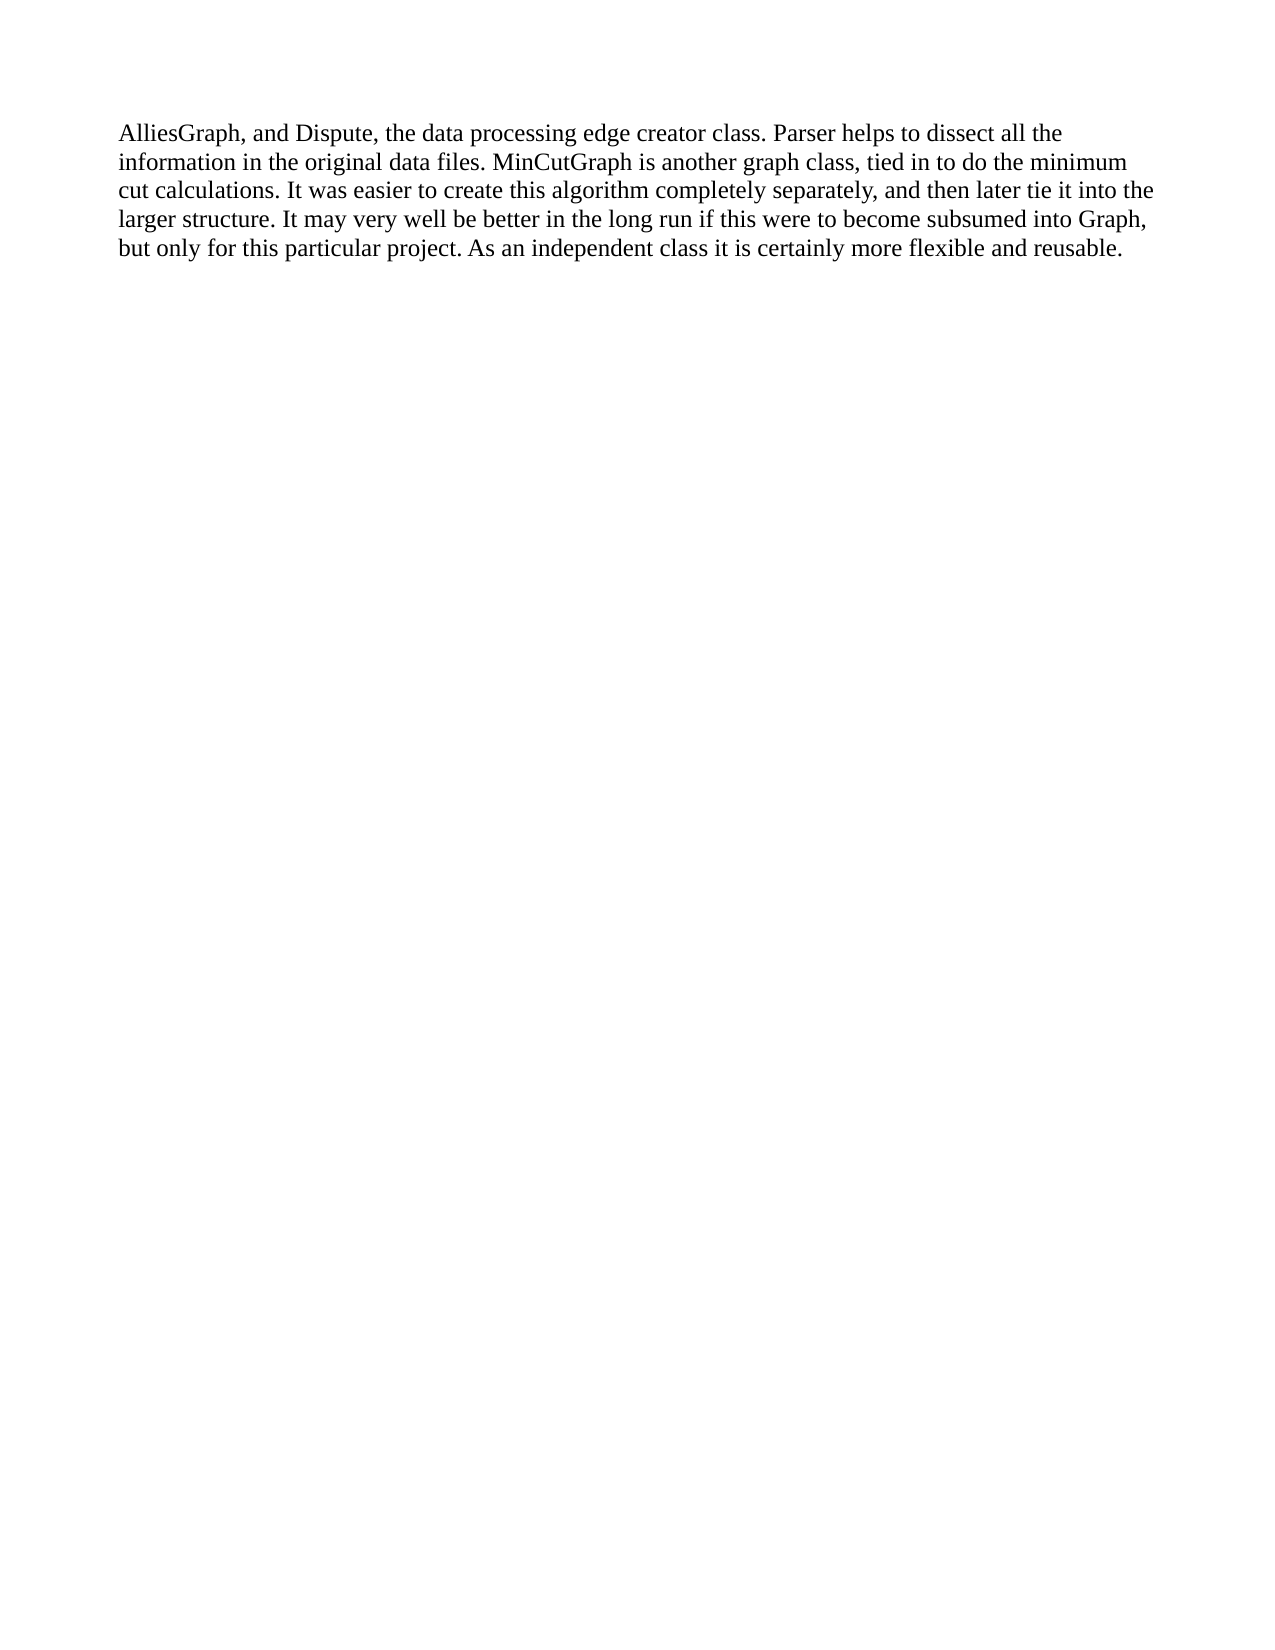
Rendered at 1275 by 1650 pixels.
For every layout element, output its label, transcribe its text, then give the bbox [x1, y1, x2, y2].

text AlliesGraph, and Dispute, the data processing edge creator class. Parser helps to dissect all the information in the original data files. MinCutGraph is another graph class, tied in to do the minimum cut calculations. It was easier to create this algorithm completely separately, and then later tie it into the larger structure. It may very well be better in the long run if this were to become subsumed into Graph, but only for this particular project. As an independent class it is certainly more flexible and reusable. [118, 118, 1157, 262]
